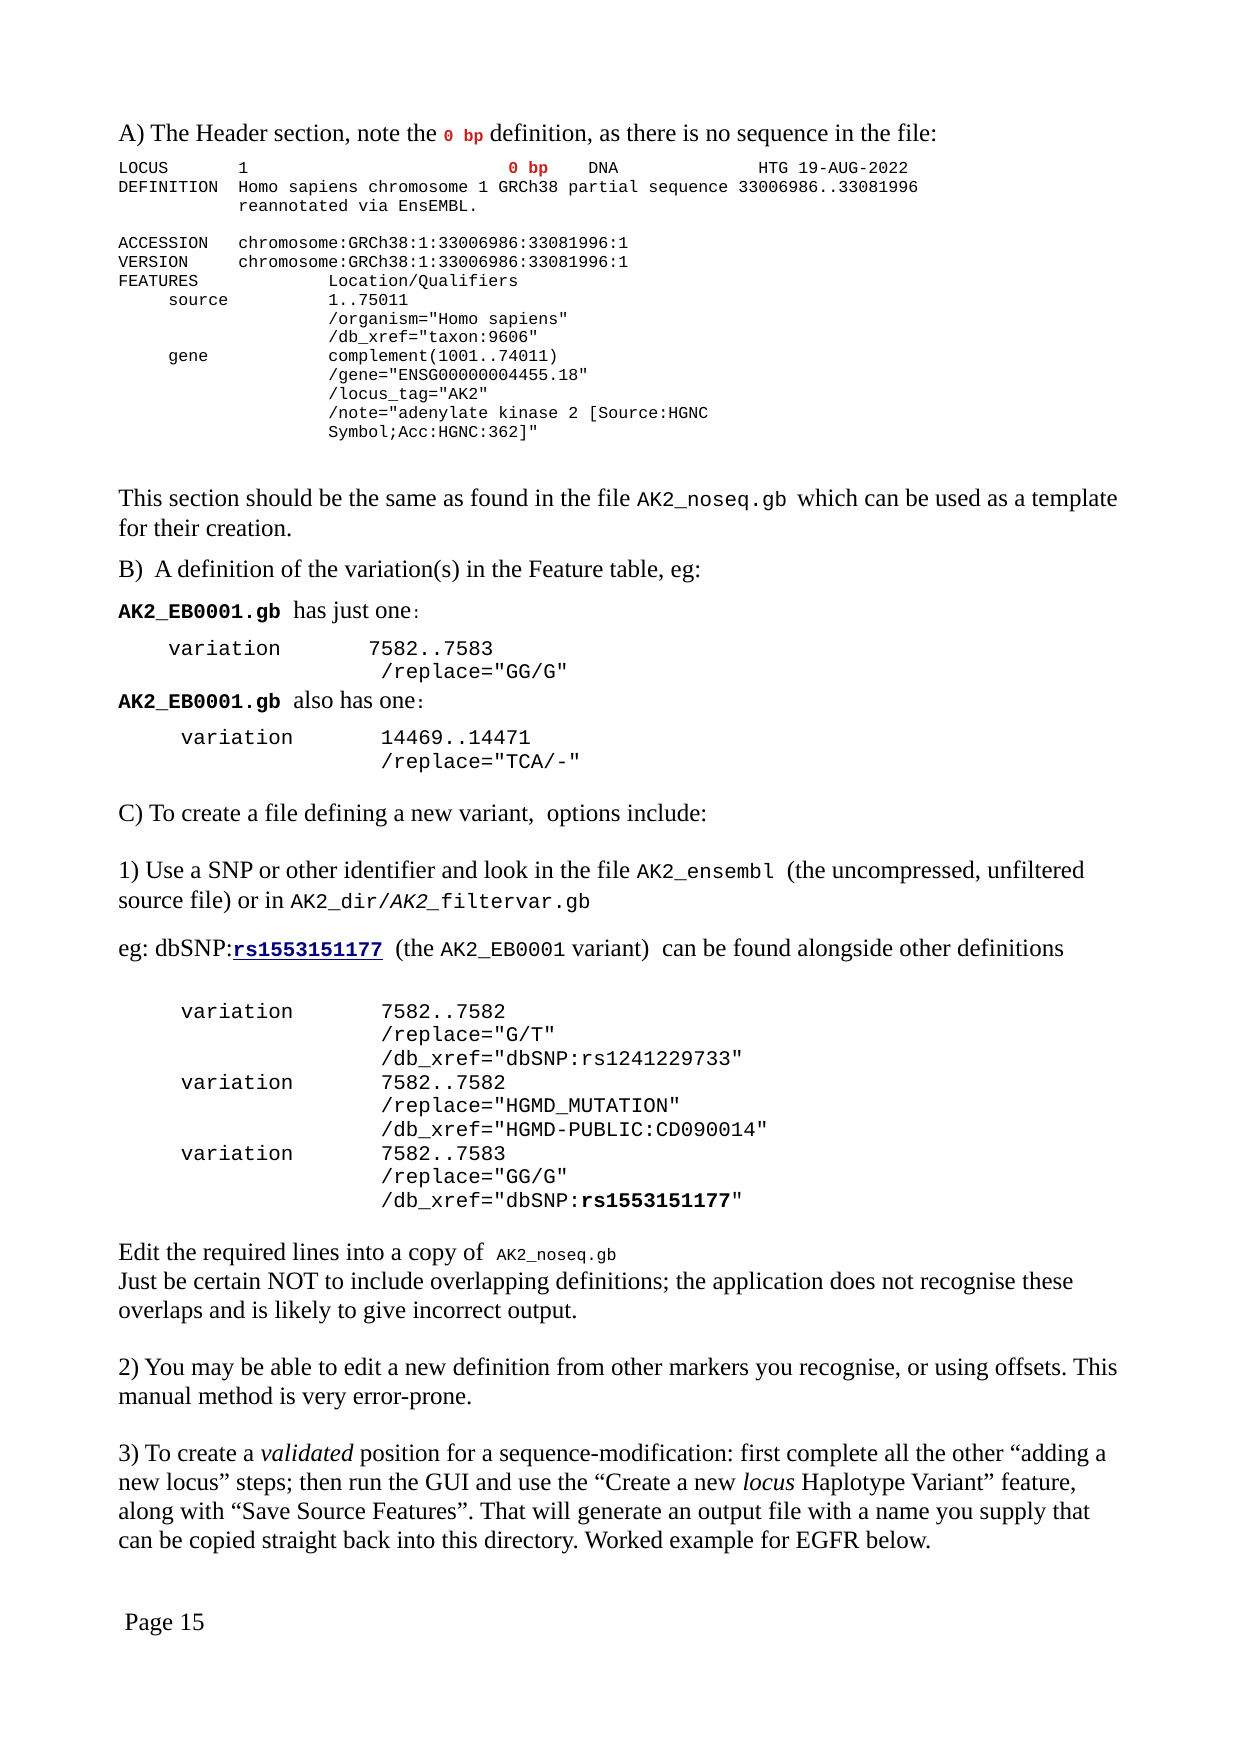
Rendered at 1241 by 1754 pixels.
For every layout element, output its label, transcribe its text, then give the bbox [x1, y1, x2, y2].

text AK2_EB0001.gb has just one: [118, 596, 1122, 625]
text C) To create a file defining a new variant, options include: [118, 798, 1122, 827]
text Just be certain NOT to include overlapping definitions; the application does not recognise these overlaps and is likely to give incorrect output. [118, 1266, 1122, 1323]
text /replace="TCA/-" [118, 751, 1122, 774]
text ACCESSION chromosome:GRCh38:1:33006986:33081996:1 [118, 235, 1122, 254]
text /db_xref="HGMD-PUBLIC:CD090014" [118, 1119, 1122, 1143]
text /db_xref="dbSNP:rs1241229733" [118, 1048, 1122, 1072]
text variation 14469..14471 [118, 727, 1122, 751]
text Symbol;Acc:HGNC:362]" [118, 423, 1122, 442]
text /locus_tag="AK2" [118, 386, 1122, 404]
text 3) To create a validated position for a sequence-modification: first complete all the other “adding a new locus” steps; then run the GUI and use the “Create a new locus Haplotype Variant” feature, along with “Save Source Features”. That will generate an output file with a name you supply that can be copied straight back into this directory. Worked example for EGFR below. [118, 1438, 1122, 1553]
text variation 7582..7582 [118, 1072, 1122, 1095]
text /replace="GG/G" [118, 661, 1122, 685]
text /gene="ENSG00000004455.18" [118, 367, 1122, 386]
text variation 7582..7583 [118, 638, 1122, 661]
text VERSION chromosome:GRCh38:1:33006986:33081996:1 [118, 254, 1122, 272]
text gene complement(1001..74011) [118, 348, 1122, 367]
text 1) Use a SNP or other identifier and look in the file AK2_ensembl (the uncompressed, unfiltered source file) or in AK2_dir/AK2_filtervar.gb [118, 855, 1122, 914]
text reannotated via EnsEMBL. [118, 197, 1122, 216]
text 2) You may be able to edit a new definition from other markers you recognise, or using offsets. This manual method is very error-prone. [118, 1352, 1122, 1410]
text A) The Header section, note the 0 bp definition, as there is no sequence in the file: [118, 118, 1122, 147]
text B) A definition of the variation(s) in the Feature table, eg: [118, 554, 1122, 583]
text This section should be the same as found in the file AK2_noseq.gb which can be used as a template for their creation. [118, 483, 1122, 542]
text AK2_EB0001.gb also has one: [118, 685, 1122, 714]
text DEFINITION Homo sapiens chromosome 1 GRCh38 partial sequence 33006986..33081996 [118, 178, 1122, 197]
text /replace="GG/G" [118, 1166, 1122, 1190]
text variation 7582..7583 [118, 1143, 1122, 1166]
text FEATURES Location/Qualifiers [118, 272, 1122, 291]
text LOCUS 1 0 bp DNA HTG 19-AUG-2022 [118, 159, 1122, 178]
text /db_xref="dbSNP:rs1553151177" [118, 1190, 1122, 1213]
text eg: dbSNP:rs1553151177 (the AK2_EB0001 variant) can be found alongside other definitions [118, 933, 1122, 963]
text /note="adenylate kinase 2 [Source:HGNC [118, 404, 1122, 423]
text /replace="HGMD_MUTATION" [118, 1095, 1122, 1119]
text /db_xref="taxon:9606" [118, 329, 1122, 348]
text /organism="Homo sapiens" [118, 310, 1122, 329]
text Edit the required lines into a copy of AK2_noseq.gb [118, 1237, 1122, 1266]
text source 1..75011 [118, 291, 1122, 310]
text /replace="G/T" [118, 1024, 1122, 1048]
text variation 7582..7582 [118, 1001, 1122, 1024]
